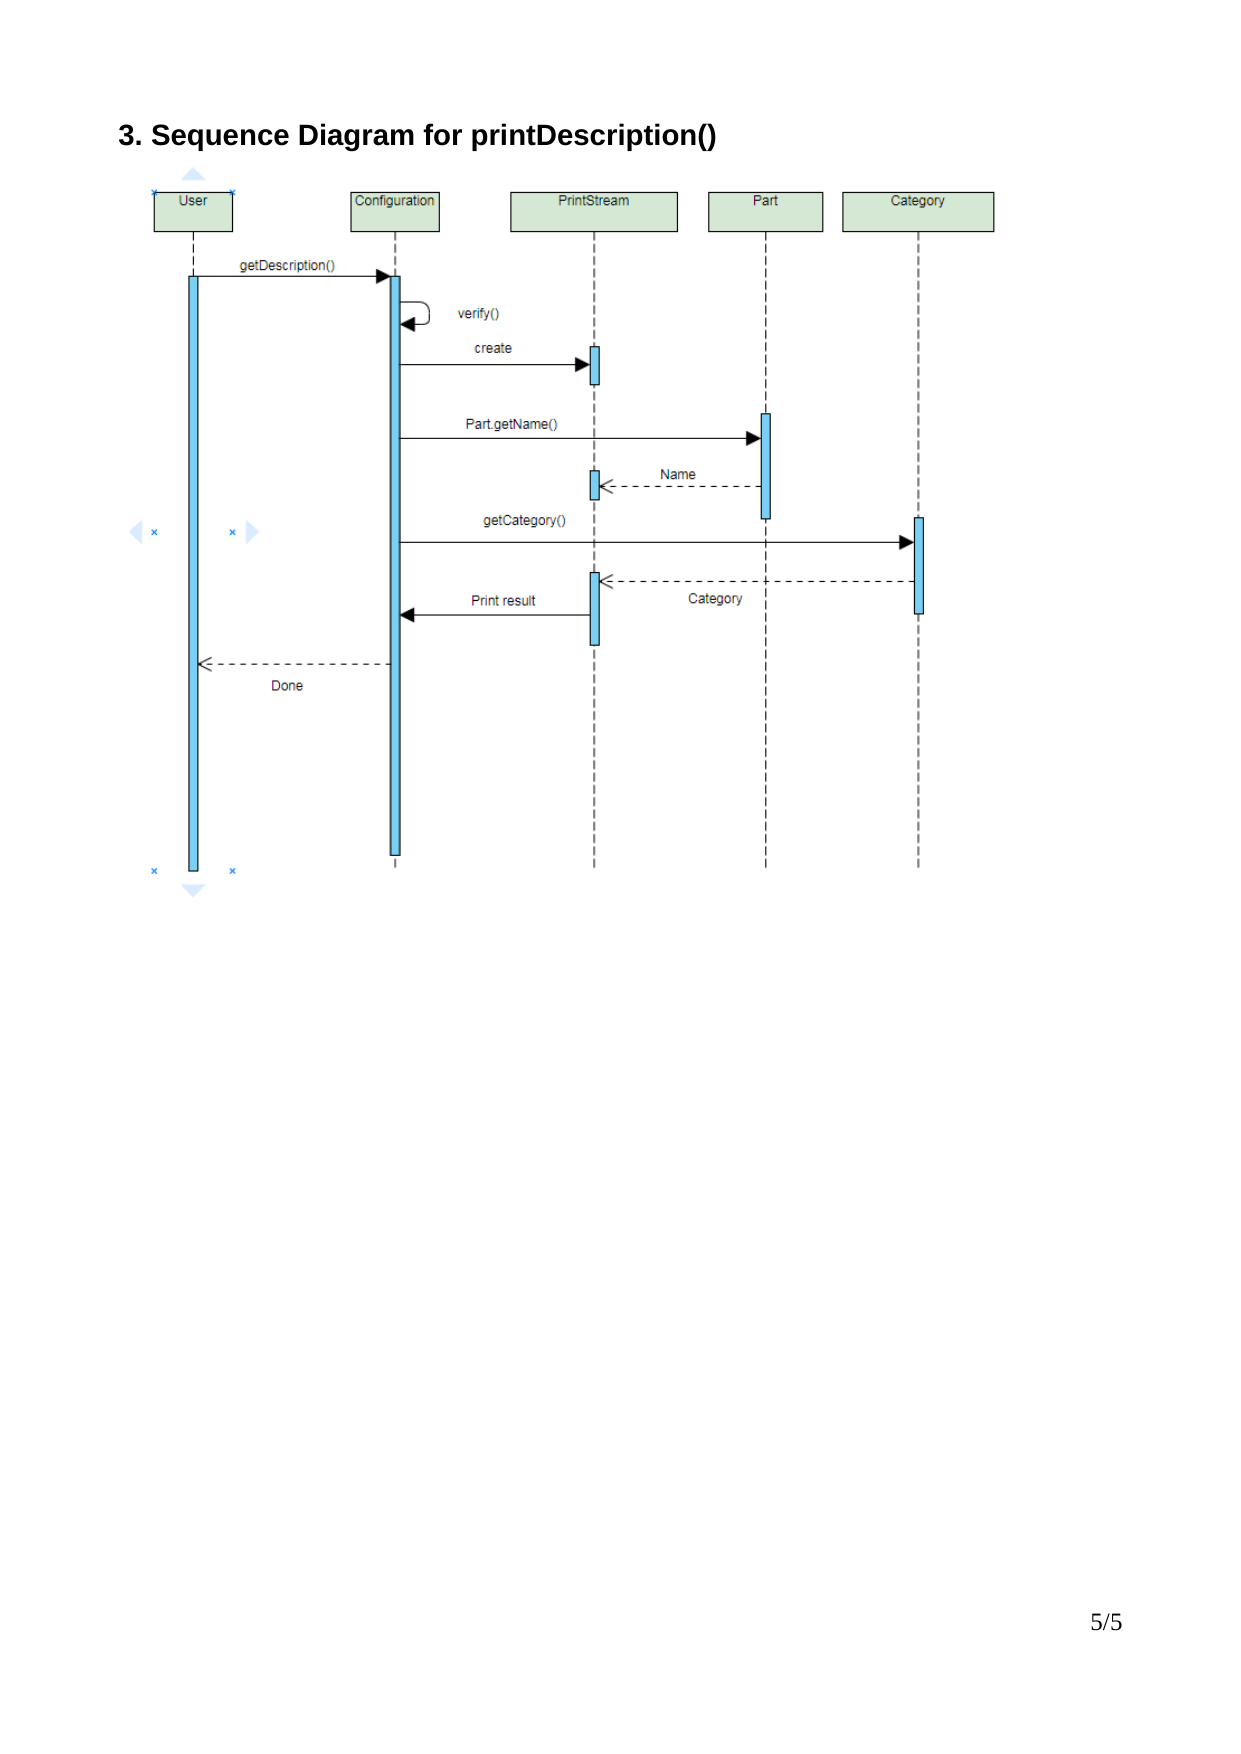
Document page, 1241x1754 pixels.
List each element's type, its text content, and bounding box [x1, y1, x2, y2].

subtitle 3. Sequence Diagram for printDescription() [118, 118, 1122, 152]
picture [118, 164, 1123, 932]
